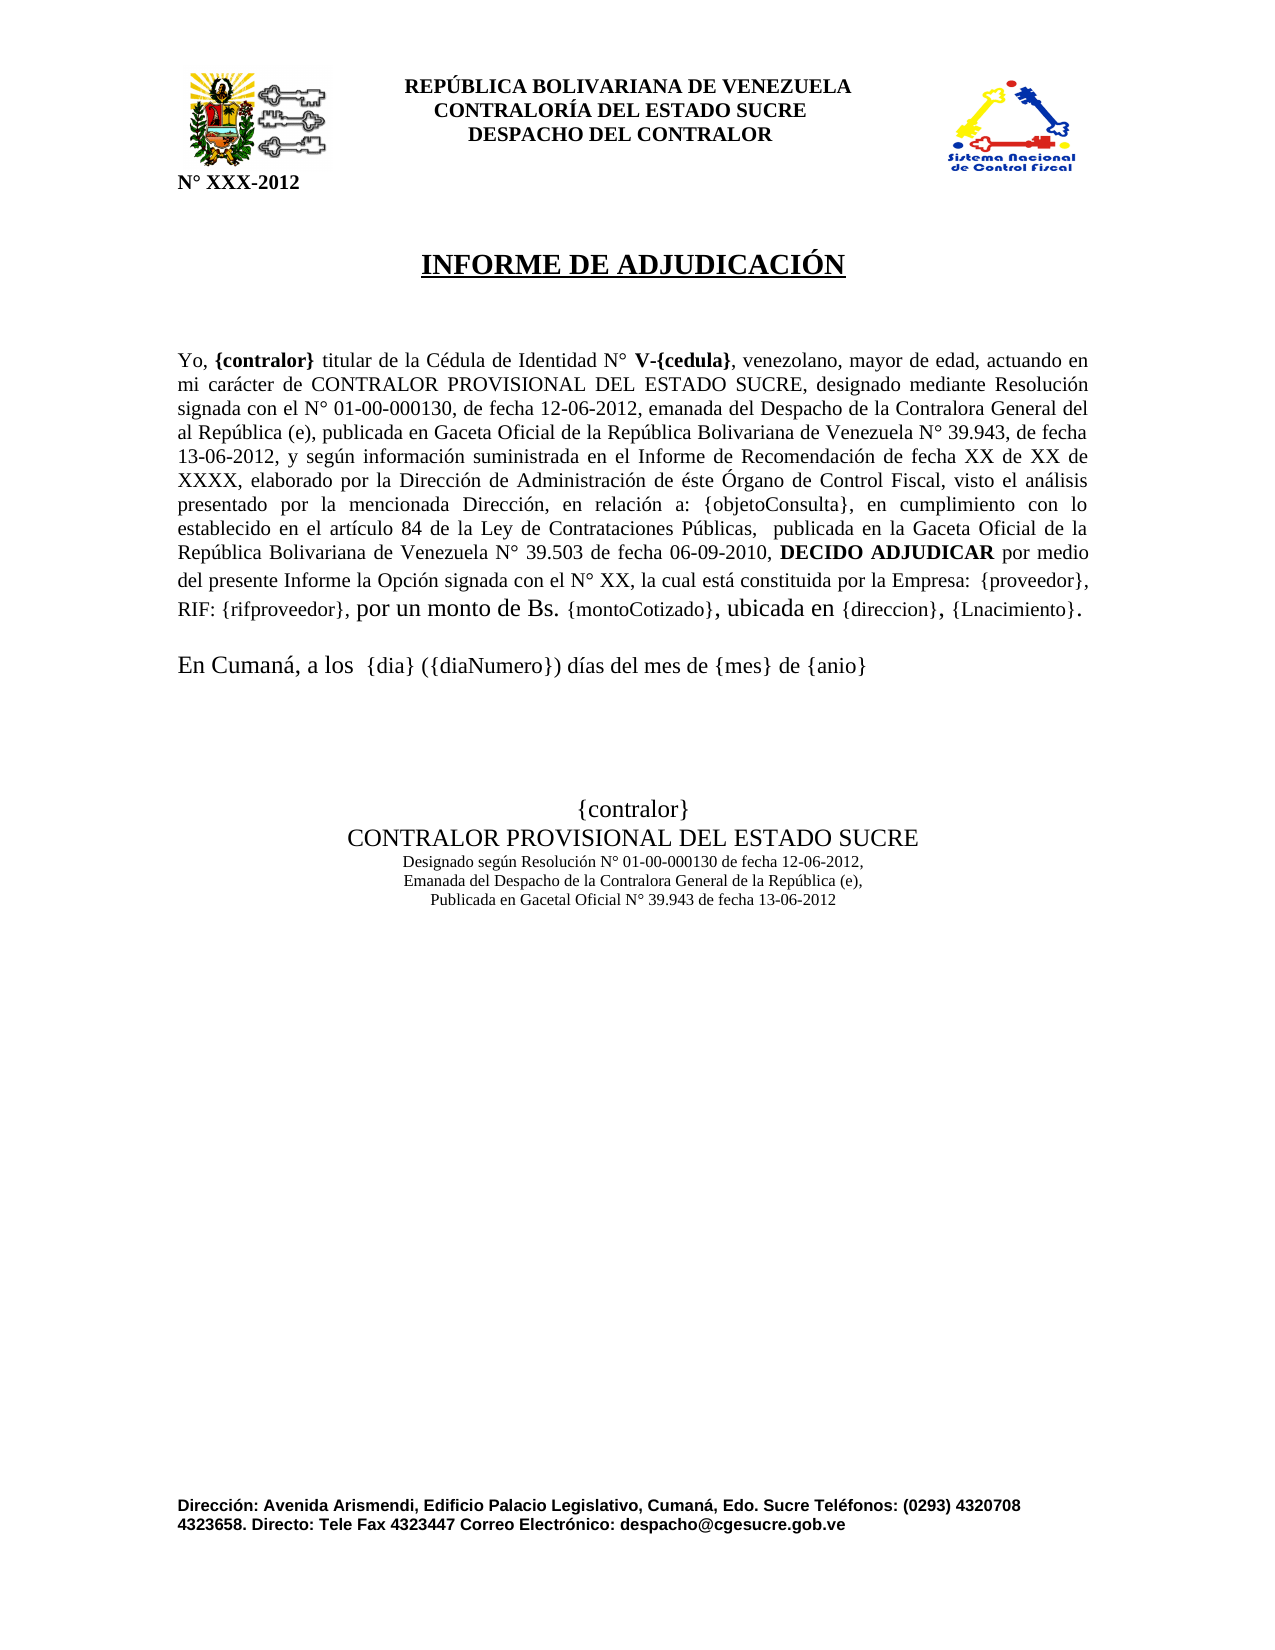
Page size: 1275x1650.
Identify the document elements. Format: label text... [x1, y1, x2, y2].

text CONTRALOR PROVISIONAL DEL ESTADO SUCRE [177, 823, 1089, 852]
text Designado según Resolución N° 01-00-000130 de fecha 12-06-2012, [177, 852, 1089, 871]
text Publicada en Gacetal Oficial N° 39.943 de fecha 13-06-2012 [177, 890, 1089, 909]
text Emanada del Despacho de la Contralora General de la República (e), [177, 871, 1089, 890]
text En Cumaná, a los {dia} ({diaNumero}) días del mes de {mes} de {anio} [177, 650, 1089, 679]
text INFORME DE ADJUDICACIÓN [177, 247, 1089, 280]
picture [183, 65, 333, 172]
text Yo, {contralor} titular de la Cédula de Identidad N° V-{cedula}, venezolano, mayor de edad, actuando en mi carácter de CONTRALOR PROVISIONAL DEL ESTADO SUCRE, designado mediante Resolución signada con el N° 01-00-000130, de fecha 12-06-2012, emanada del Despacho de la Contralora General del al República (e), publicada en Gaceta Oficial de la República Bolivariana de Venezuela N° 39.943, de fecha 13-06-2012, y según información suministrada en el Informe de Recomendación de fecha XX de XX de XXXX, elaborado por la Dirección de Administración de éste Órgano de Control Fiscal, visto el análisis presentado por la mencionada Dirección, en relación a: {objetoConsulta}, en cumplimiento con lo establecido en el artículo 84 de la Ley de Contrataciones Públicas, publicada en la Gaceta Oficial de la República Bolivariana de Venezuela N° 39.503 de fecha 06-09-2010, DECIDO ADJUDICAR por medio del presente Informe la Opción signada con el N° XX, la cual está constituida por la Empresa: {proveedor}, RIF: {rifproveedor}, por un monto de Bs. {montoCotizado}, ubicada en {direccion}, {Lnacimiento}. [177, 347, 1089, 622]
text {contralor} [177, 794, 1089, 823]
picture [941, 75, 1088, 176]
